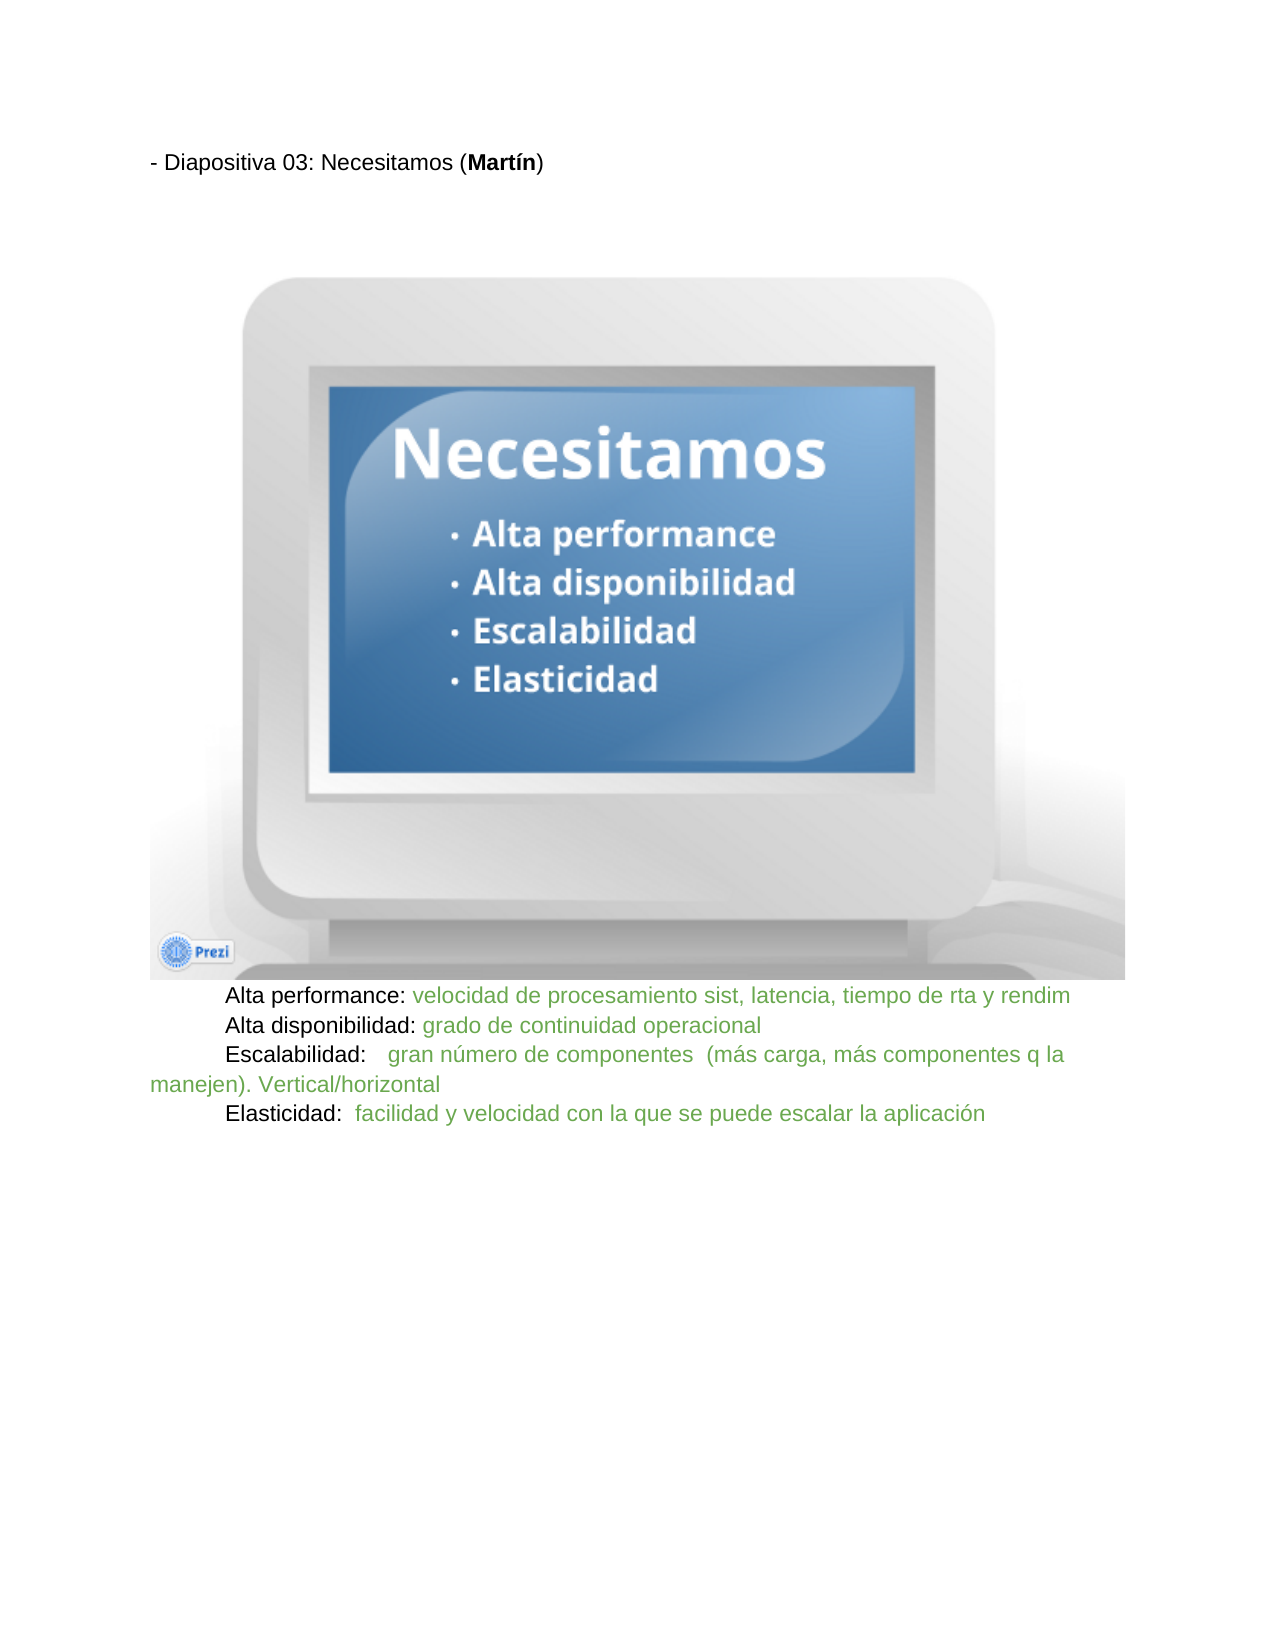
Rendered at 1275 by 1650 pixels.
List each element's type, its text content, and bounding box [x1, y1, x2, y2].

text Escalabilidad: gran número de componentes (más carga, más componentes q la manejen). Vertical/horizontal [150, 1042, 1125, 1097]
text Alta disponibilidad: grado de continuidad operacional [150, 1012, 1125, 1038]
picture [150, 179, 1125, 980]
text Alta performance: velocidad de procesamiento sist, latencia, tiempo de rta y rendim [150, 983, 1125, 1009]
text - Diapositiva 03: Necesitamos (Martín) [150, 150, 1125, 176]
text Elasticidad: facilidad y velocidad con la que se puede escalar la aplicación [150, 1101, 1125, 1126]
